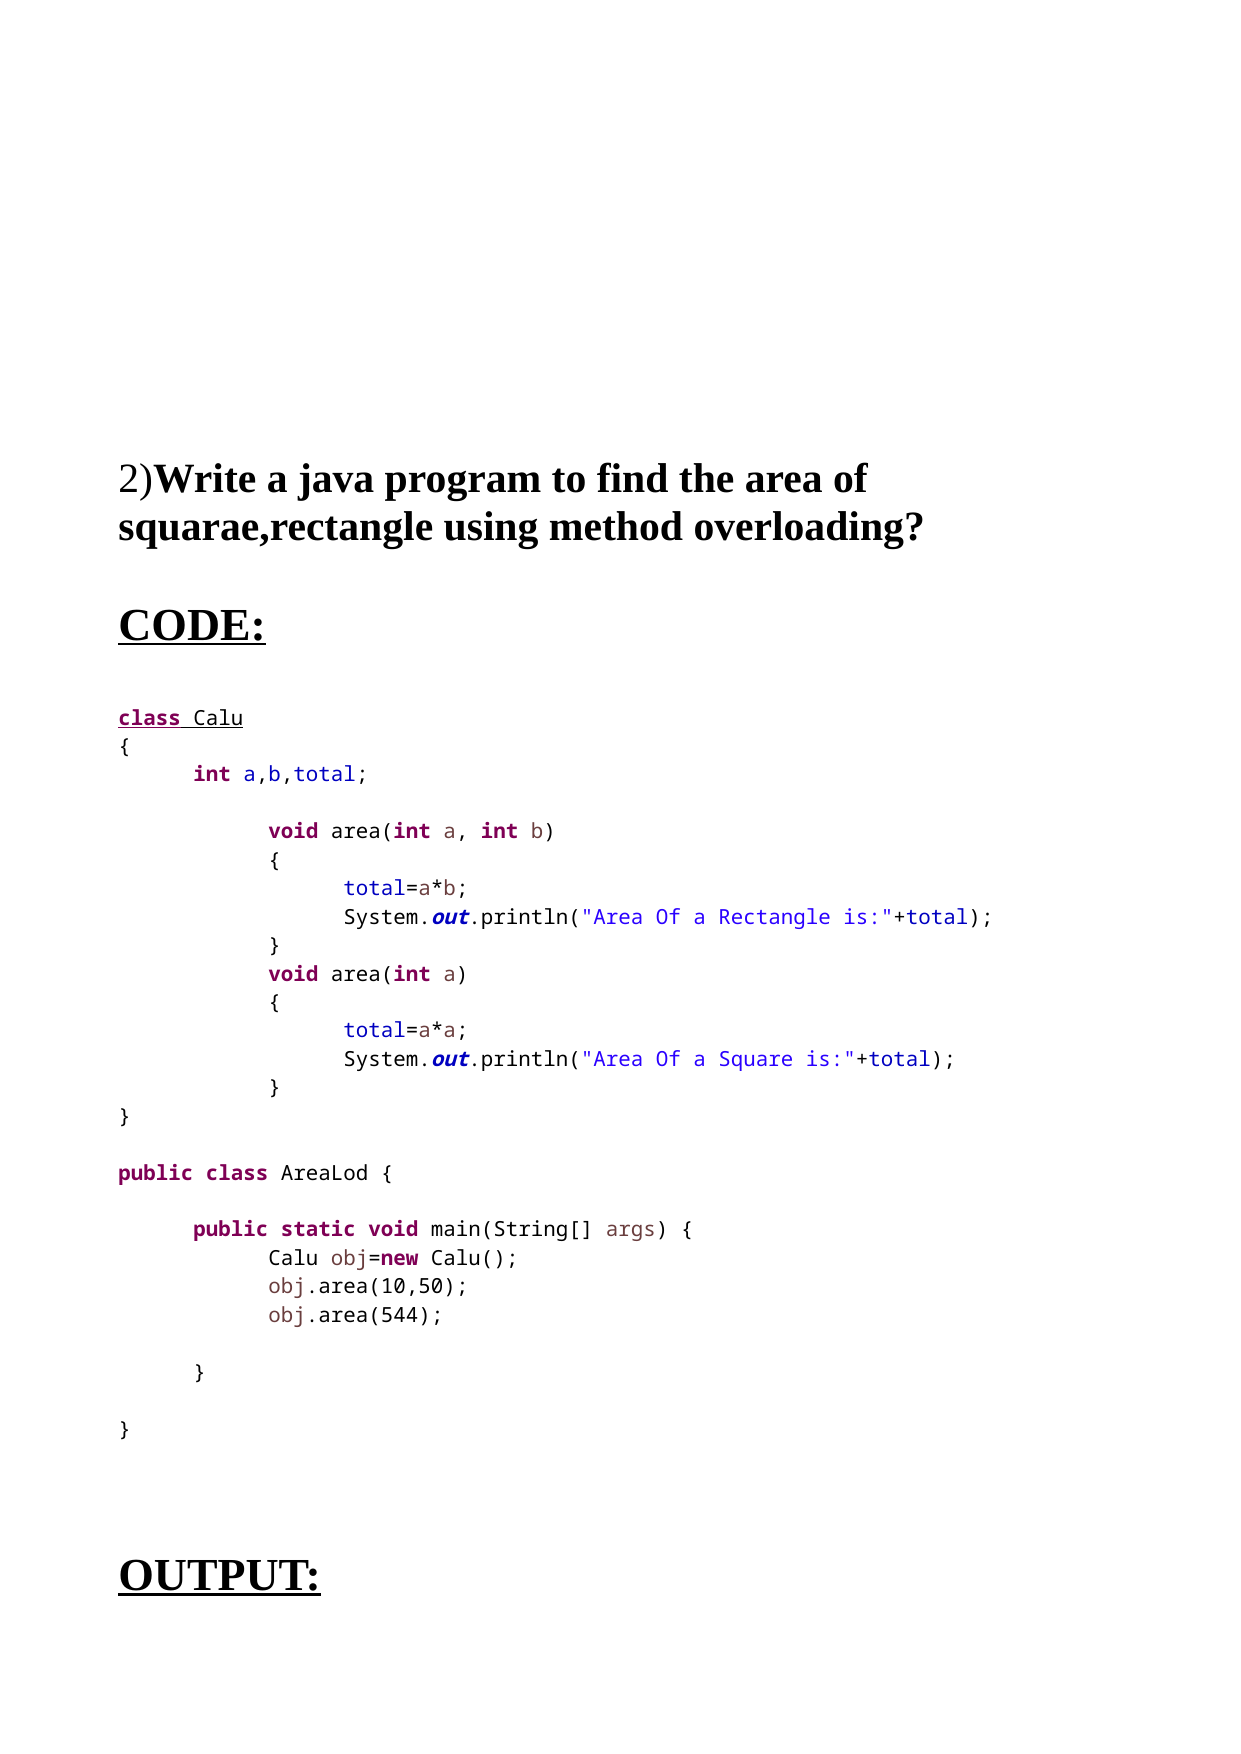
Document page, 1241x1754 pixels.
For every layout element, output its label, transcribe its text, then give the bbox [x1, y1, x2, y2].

text void area(int a, int b) [118, 816, 1122, 845]
text public static void main(String[] args) { [118, 1214, 1122, 1243]
text obj.area(10,50); [118, 1271, 1122, 1300]
text total=a*a; [118, 1016, 1122, 1044]
text } [118, 1357, 1122, 1385]
text int a,b,total; [118, 759, 1122, 788]
text CODE: [118, 597, 1122, 650]
text } [118, 1072, 1122, 1101]
text } [118, 930, 1122, 959]
text OUTPUT: [118, 1547, 1122, 1600]
text total=a*b; [118, 873, 1122, 902]
text 2)Write a java program to find the area of squarae,rectangle using method overloading? [118, 453, 1122, 549]
text System.out.println("Area Of a Square is:"+total); [118, 1044, 1122, 1072]
text { [118, 731, 1122, 759]
text class Calu [118, 703, 1122, 731]
text } [118, 1414, 1122, 1442]
text Calu obj=new Calu(); [118, 1243, 1122, 1271]
text } [118, 1101, 1122, 1129]
text { [118, 845, 1122, 873]
text void area(int a) [118, 959, 1122, 987]
text obj.area(544); [118, 1300, 1122, 1328]
text public class AreaLod { [118, 1158, 1122, 1186]
text { [118, 987, 1122, 1016]
text System.out.println("Area Of a Rectangle is:"+total); [118, 902, 1122, 930]
